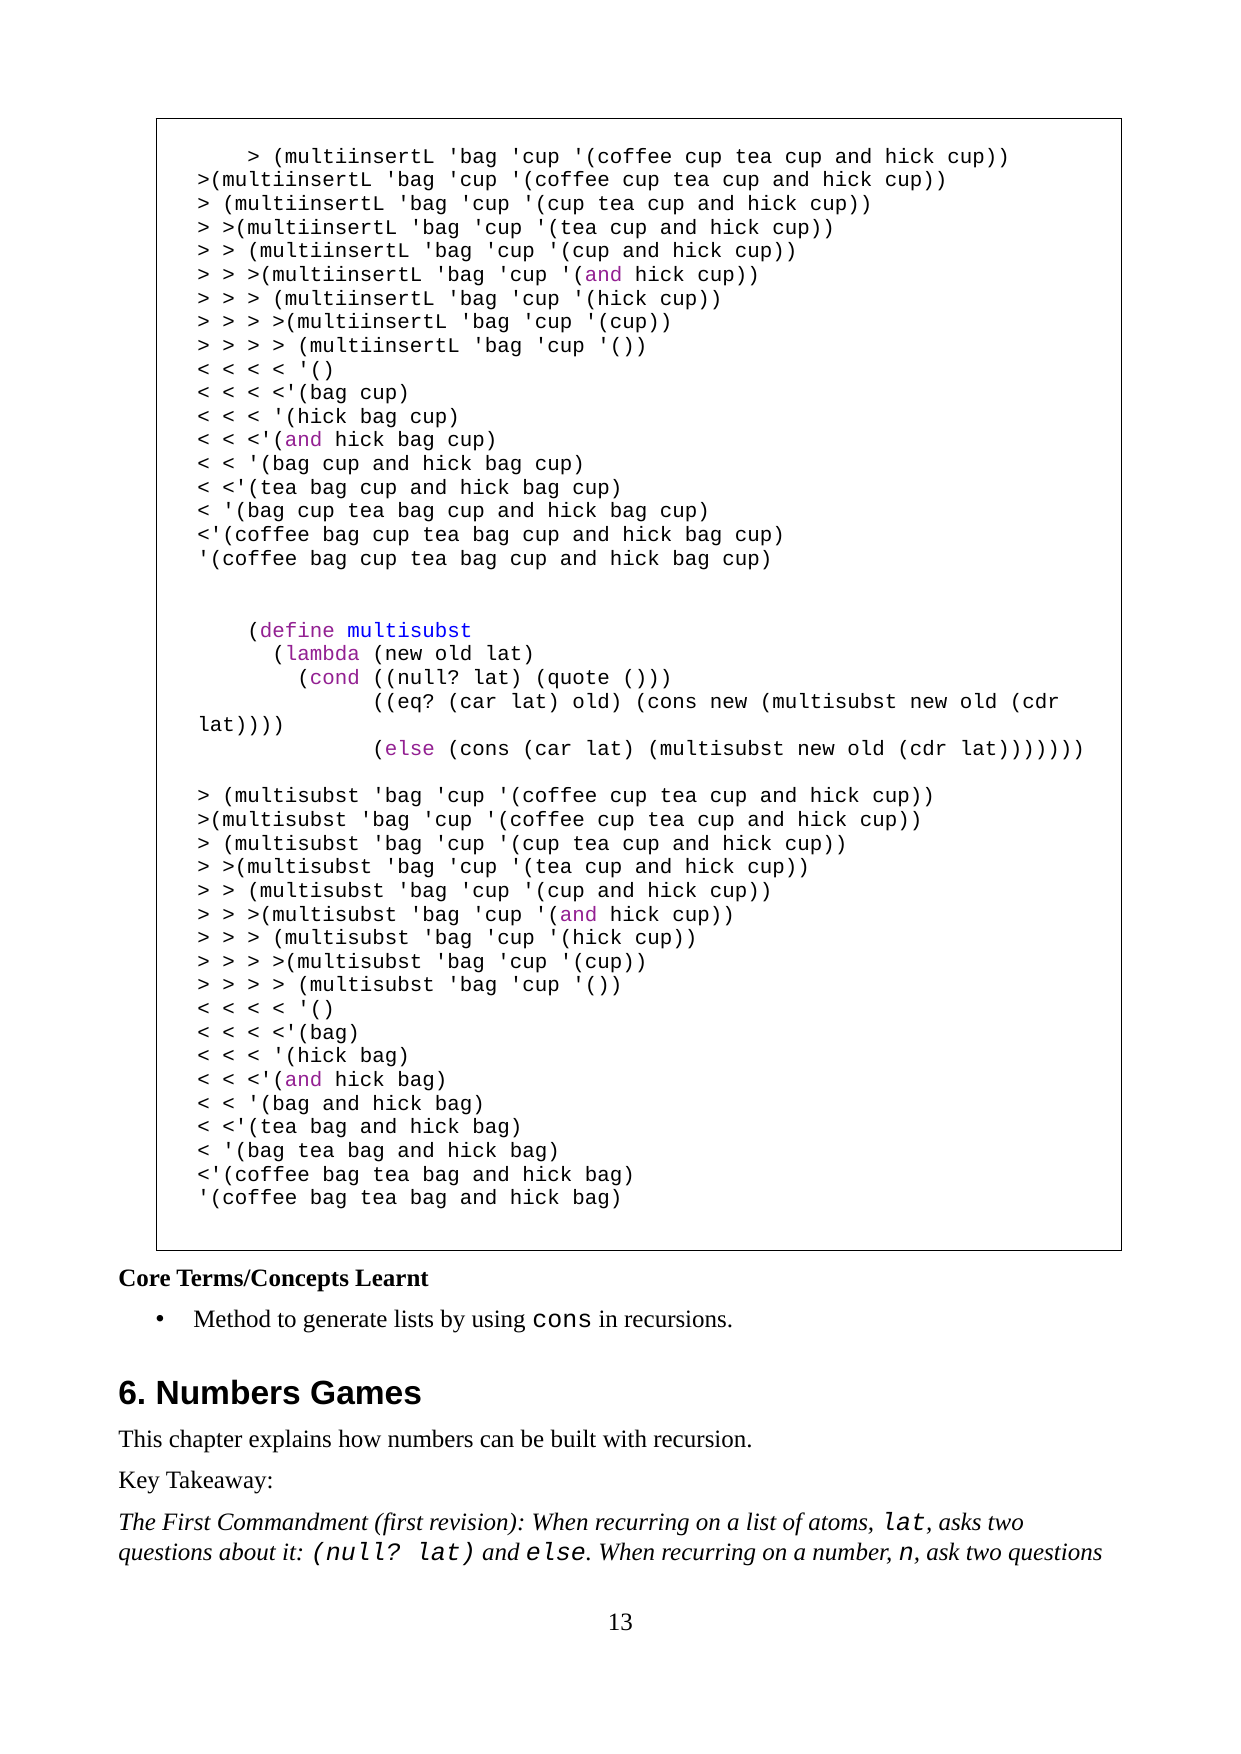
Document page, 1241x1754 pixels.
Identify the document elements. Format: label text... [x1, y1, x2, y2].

subtitle Numbers Games [118, 1373, 1122, 1412]
list < < < '(hick bag) [157, 1041, 1121, 1065]
list > (multisubst 'bag 'cup '(coffee cup tea cup and hick cup)) [157, 781, 1121, 805]
list > > > (multisubst 'bag 'cup '(hick cup)) [157, 923, 1121, 947]
list > > > (multiinsertL 'bag 'cup '(hick cup)) [157, 284, 1121, 307]
list >(multiinsertL 'bag 'cup '(coffee cup tea cup and hick cup)) [157, 165, 1121, 189]
list > > >(multiinsertL 'bag 'cup '(and hick cup)) [157, 260, 1121, 284]
list < < < <'(bag) [157, 1018, 1121, 1041]
list < <'(tea bag cup and hick bag cup) [157, 473, 1121, 496]
list (cond ((null? lat) (quote ())) [157, 663, 1121, 687]
list (define multisubst [157, 616, 1121, 639]
list > >(multiinsertL 'bag 'cup '(tea cup and hick cup)) [157, 213, 1121, 236]
list > > > > (multiinsertL 'bag 'cup '()) [157, 331, 1121, 354]
list (lambda (new old lat) [157, 639, 1121, 663]
list < '(bag cup tea bag cup and hick bag cup) [157, 496, 1121, 520]
list > > > >(multisubst 'bag 'cup '(cup)) [157, 947, 1121, 971]
list < < '(bag and hick bag) [157, 1089, 1121, 1112]
list < < < '(hick bag cup) [157, 402, 1121, 426]
list < '(bag tea bag and hick bag) [157, 1136, 1121, 1160]
list < < <'(and hick bag) [157, 1065, 1121, 1089]
list < < < < '() [157, 994, 1121, 1018]
list < < <'(and hick bag cup) [157, 426, 1121, 449]
text The First Commandment (first revision): When recurring on a list of atoms, lat, asks two questions about it: (null? lat) and else. When recurring on a number, n, ask two questions [118, 1507, 1122, 1568]
text This chapter explains how numbers can be built with recursion. [118, 1424, 1122, 1453]
list Method to generate lists by using cons in recursions. [156, 1304, 1122, 1335]
list > > >(multisubst 'bag 'cup '(and hick cup)) [157, 899, 1121, 923]
list <'(coffee bag cup tea bag cup and hick bag cup) [157, 520, 1121, 544]
text Core Terms/Concepts Learnt [118, 1263, 1122, 1292]
list '(coffee bag cup tea bag cup and hick bag cup) [157, 544, 1121, 571]
text Key Takeaway: [118, 1465, 1122, 1494]
list < < < <'(bag cup) [157, 378, 1121, 402]
list >(multisubst 'bag 'cup '(coffee cup tea cup and hick cup)) [157, 805, 1121, 829]
list '(coffee bag tea bag and hick bag) [157, 1183, 1121, 1211]
list > > (multisubst 'bag 'cup '(cup and hick cup)) [157, 876, 1121, 899]
list > > (multiinsertL 'bag 'cup '(cup and hick cup)) [157, 236, 1121, 260]
list > (multisubst 'bag 'cup '(cup tea cup and hick cup)) [157, 829, 1121, 852]
list < <'(tea bag and hick bag) [157, 1112, 1121, 1136]
list > > > >(multiinsertL 'bag 'cup '(cup)) [157, 307, 1121, 331]
list (else (cons (car lat) (multisubst new old (cdr lat))))))) [157, 734, 1121, 758]
list > (multiinsertL 'bag 'cup '(coffee cup tea cup and hick cup)) [157, 142, 1121, 165]
list > > > > (multisubst 'bag 'cup '()) [157, 971, 1121, 994]
list < < < < '() [157, 354, 1121, 378]
list > (multiinsertL 'bag 'cup '(cup tea cup and hick cup)) [157, 189, 1121, 213]
list > >(multisubst 'bag 'cup '(tea cup and hick cup)) [157, 852, 1121, 876]
list < < '(bag cup and hick bag cup) [157, 449, 1121, 473]
list <'(coffee bag tea bag and hick bag) [157, 1160, 1121, 1183]
list ((eq? (car lat) old) (cons new (multisubst new old (cdr lat)))) [157, 687, 1121, 734]
